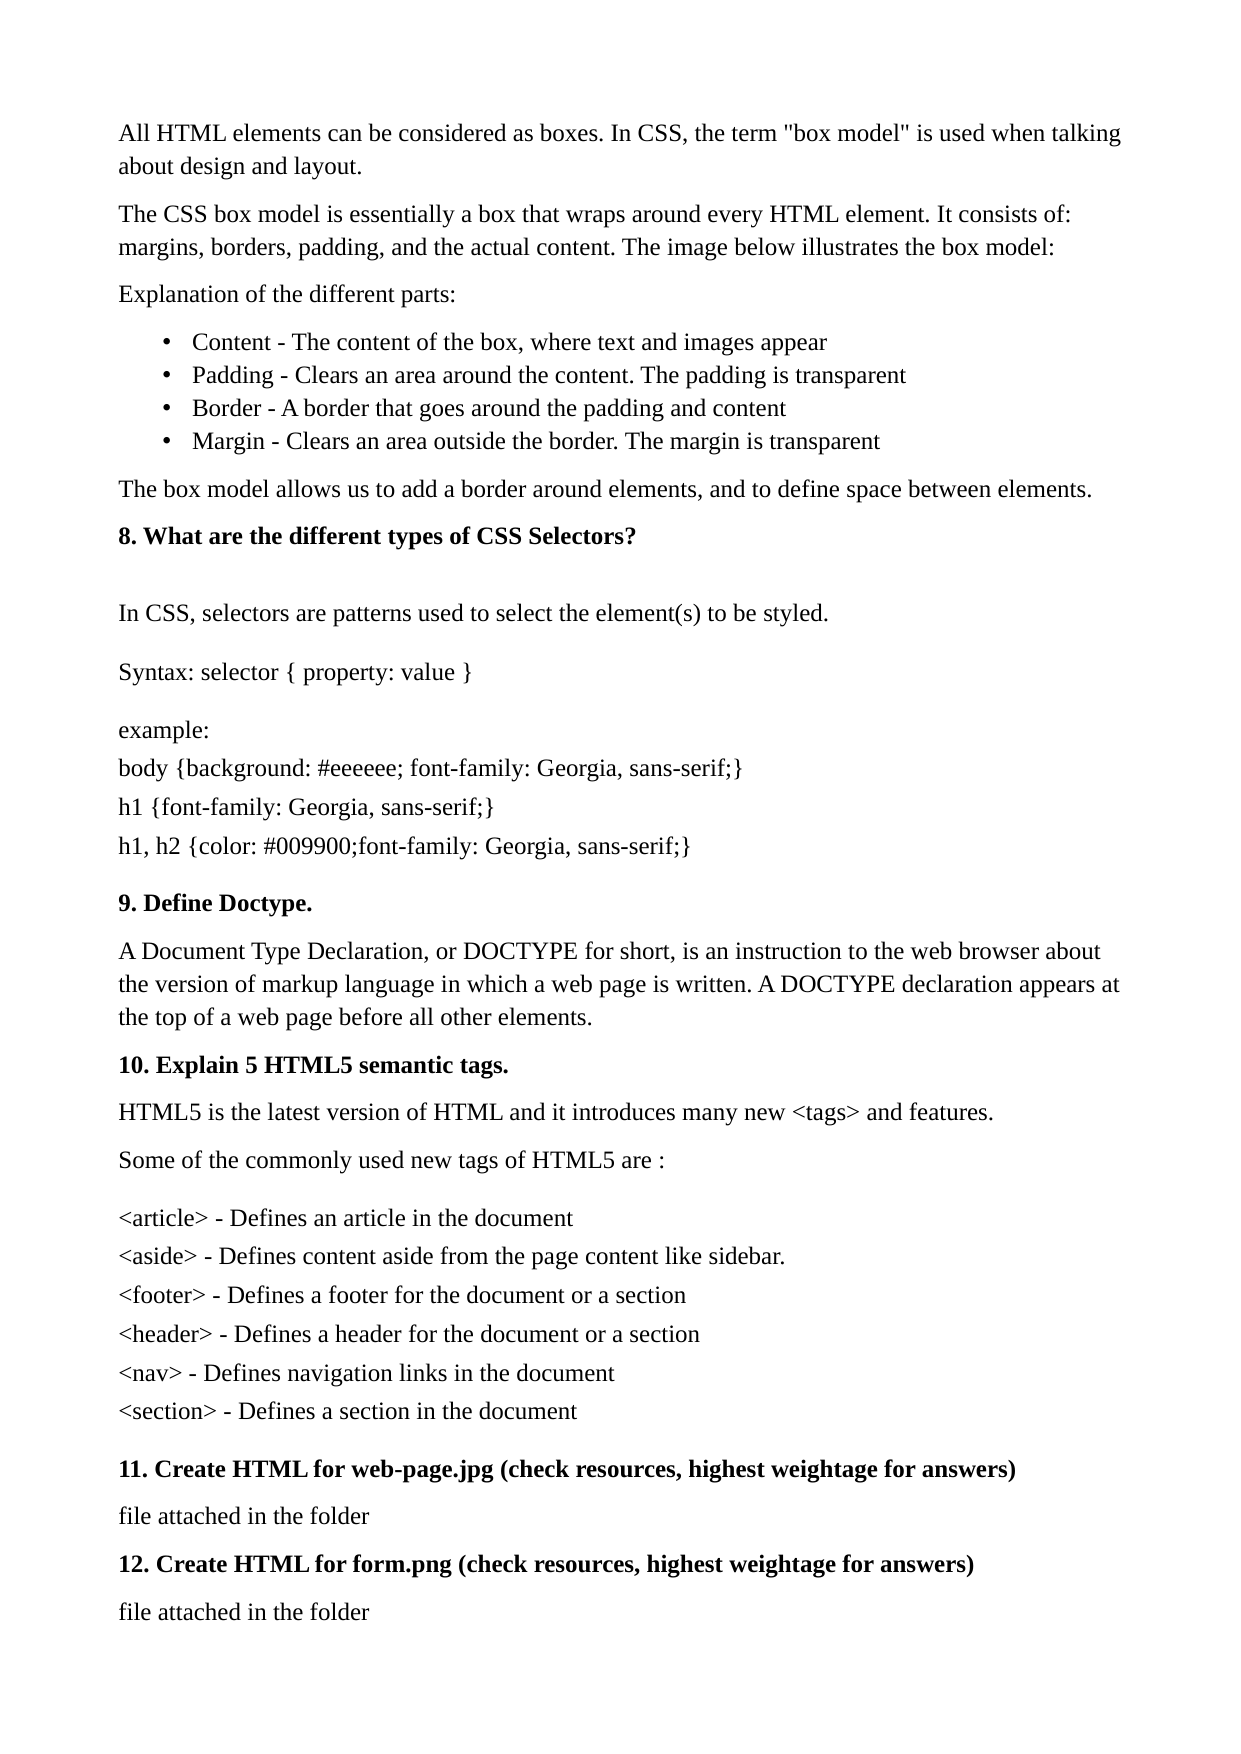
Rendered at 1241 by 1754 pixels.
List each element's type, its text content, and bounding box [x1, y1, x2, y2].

text HTML5 is the latest version of HTML and it introduces many new <tags> and features. [118, 1097, 1122, 1126]
text Some of the commonly used new tags of HTML5 are : [118, 1145, 1122, 1174]
text h1, h2 {color: #009900;font-family: Georgia, sans-serif;} [118, 831, 1122, 860]
text 10. Explain 5 HTML5 semantic tags. [118, 1050, 1122, 1078]
text <aside> - Defines content aside from the page content like sidebar. [118, 1241, 1122, 1270]
text 8. What are the different types of CSS Selectors? [118, 521, 1122, 550]
text <header> - Defines a header for the document or a section [118, 1319, 1122, 1348]
text 11. Create HTML for web-page.jpg (check resources, highest weightage for answers) [118, 1454, 1122, 1483]
list Padding - Clears an area around the content. The padding is transparent [162, 360, 1122, 389]
text <footer> - Defines a footer for the document or a section [118, 1280, 1122, 1309]
text example: [118, 715, 1122, 743]
text 9. Define Doctype. [118, 888, 1122, 917]
text <article> - Defines an article in the document [118, 1203, 1122, 1231]
text file attached in the folder [118, 1597, 1122, 1625]
text In CSS, selectors are patterns used to select the element(s) to be styled. [118, 598, 1122, 627]
list Margin - Clears an area outside the border. The margin is transparent [162, 426, 1122, 455]
text The CSS box model is essentially a box that wraps around every HTML element. It consists of: margins, borders, padding, and the actual content. The image below illustrates the box model: [118, 199, 1122, 261]
text <nav> - Defines navigation links in the document [118, 1358, 1122, 1386]
text file attached in the folder [118, 1501, 1122, 1530]
text h1 {font-family: Georgia, sans-serif;} [118, 792, 1122, 821]
list Content - The content of the box, where text and images appear [162, 327, 1122, 356]
text Explanation of the different parts: [118, 279, 1122, 308]
text body {background: #eeeeee; font-family: Georgia, sans-serif;} [118, 753, 1122, 782]
text 12. Create HTML for form.png (check resources, highest weightage for answers) [118, 1549, 1122, 1578]
text All HTML elements can be considered as boxes. In CSS, the term "box model" is used when talking about design and layout. [118, 118, 1122, 180]
text A Document Type Declaration, or DOCTYPE for short, is an instruction to the web browser about the version of markup language in which a web page is written. A DOCTYPE declaration appears at the top of a web page before all other elements. [118, 936, 1122, 1031]
text The box model allows us to add a border around elements, and to define space between elements. [118, 474, 1122, 502]
text <section> - Defines a section in the document [118, 1396, 1122, 1425]
text Syntax: selector { property: value } [118, 657, 1122, 685]
list Border - A border that goes around the padding and content [162, 393, 1122, 422]
